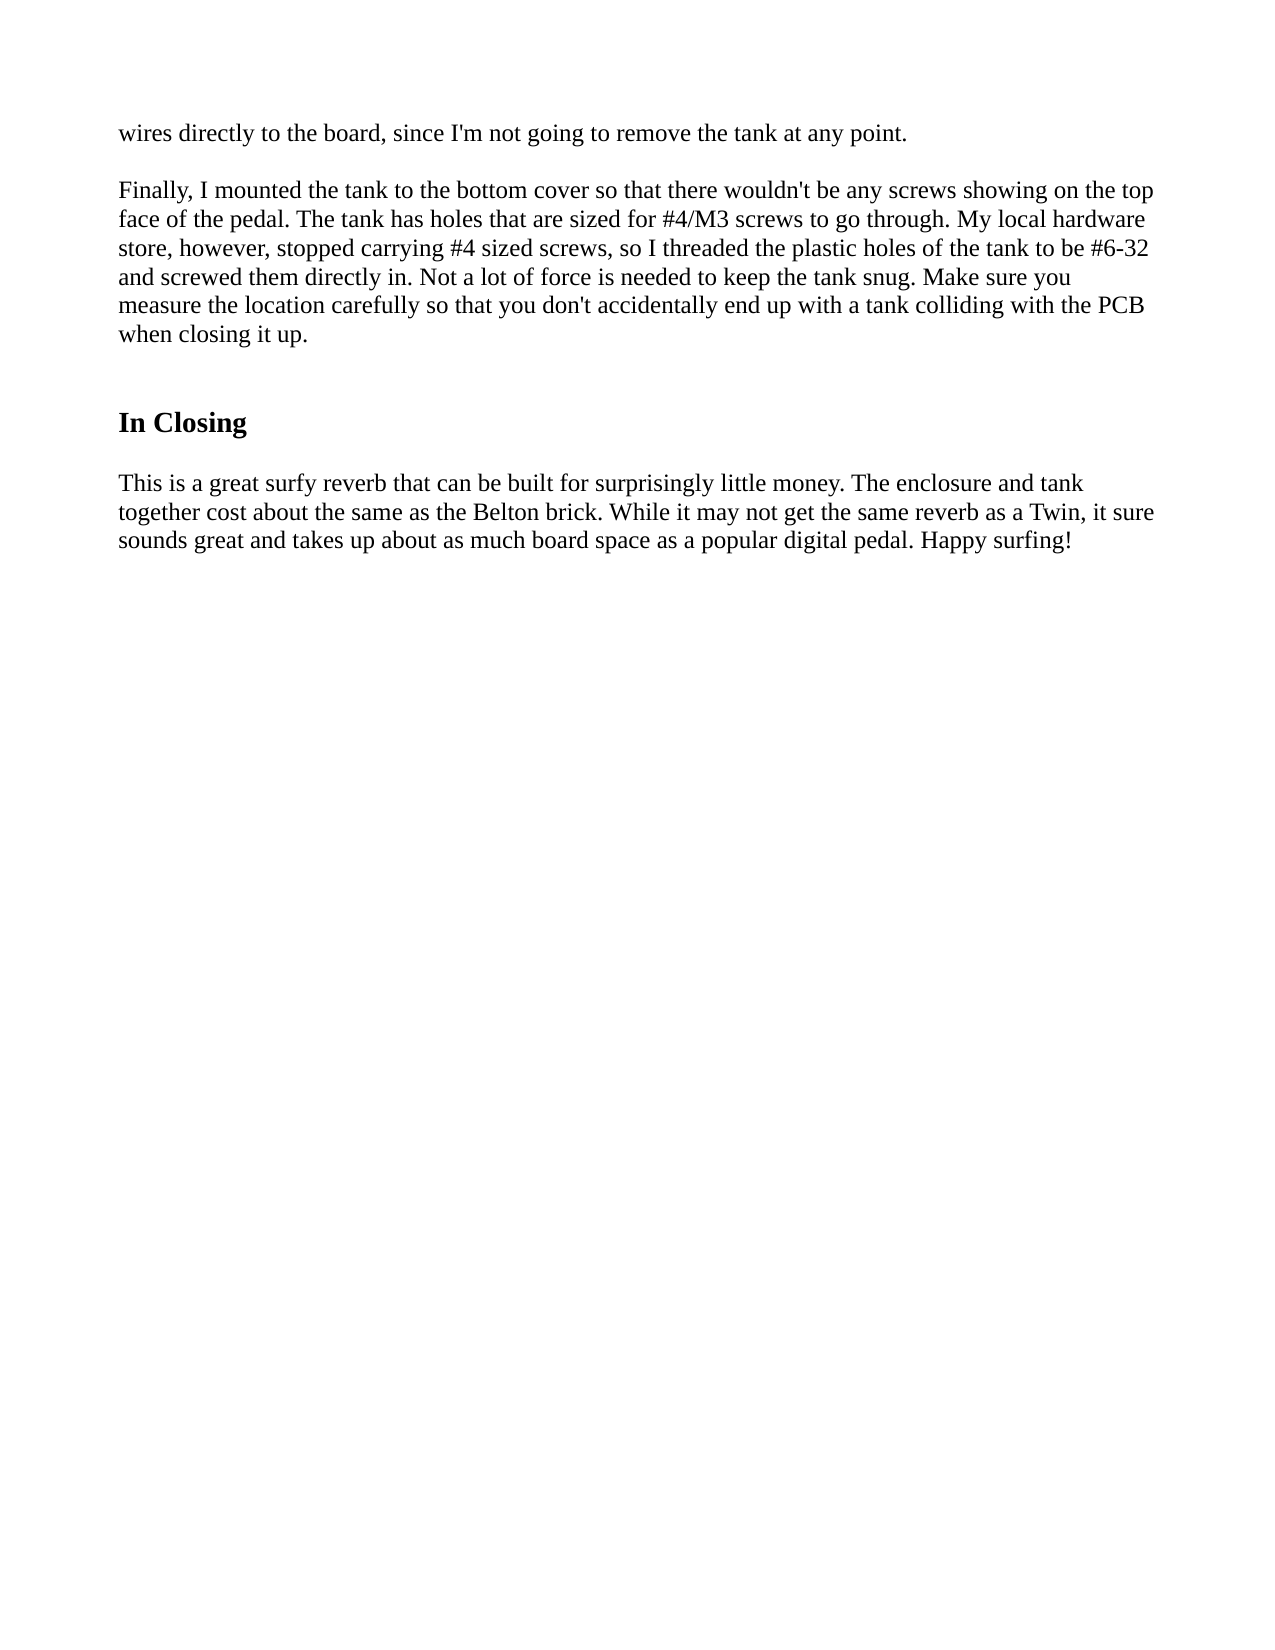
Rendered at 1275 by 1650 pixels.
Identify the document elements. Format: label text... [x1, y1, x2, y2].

text In Closing [118, 406, 1157, 439]
text This is a great surfy reverb that can be built for surprisingly little money. The enclosure and tank together cost about the same as the Belton brick. While it may not get the same reverb as a Twin, it sure sounds great and takes up about as much board space as a popular digital pedal. Happy surfing! [118, 468, 1157, 554]
text wires directly to the board, since I'm not going to remove the tank at any point. [118, 118, 1157, 147]
text Finally, I mounted the tank to the bottom cover so that there wouldn't be any screws showing on the top face of the pedal. The tank has holes that are sized for #4/M3 screws to go through. My local hardware store, however, stopped carrying #4 sized screws, so I threaded the plastic holes of the tank to be #6-32 and screwed them directly in. Not a lot of force is needed to keep the tank snug. Make sure you measure the location carefully so that you don't accidentally end up with a tank colliding with the PCB when closing it up. [118, 176, 1157, 348]
